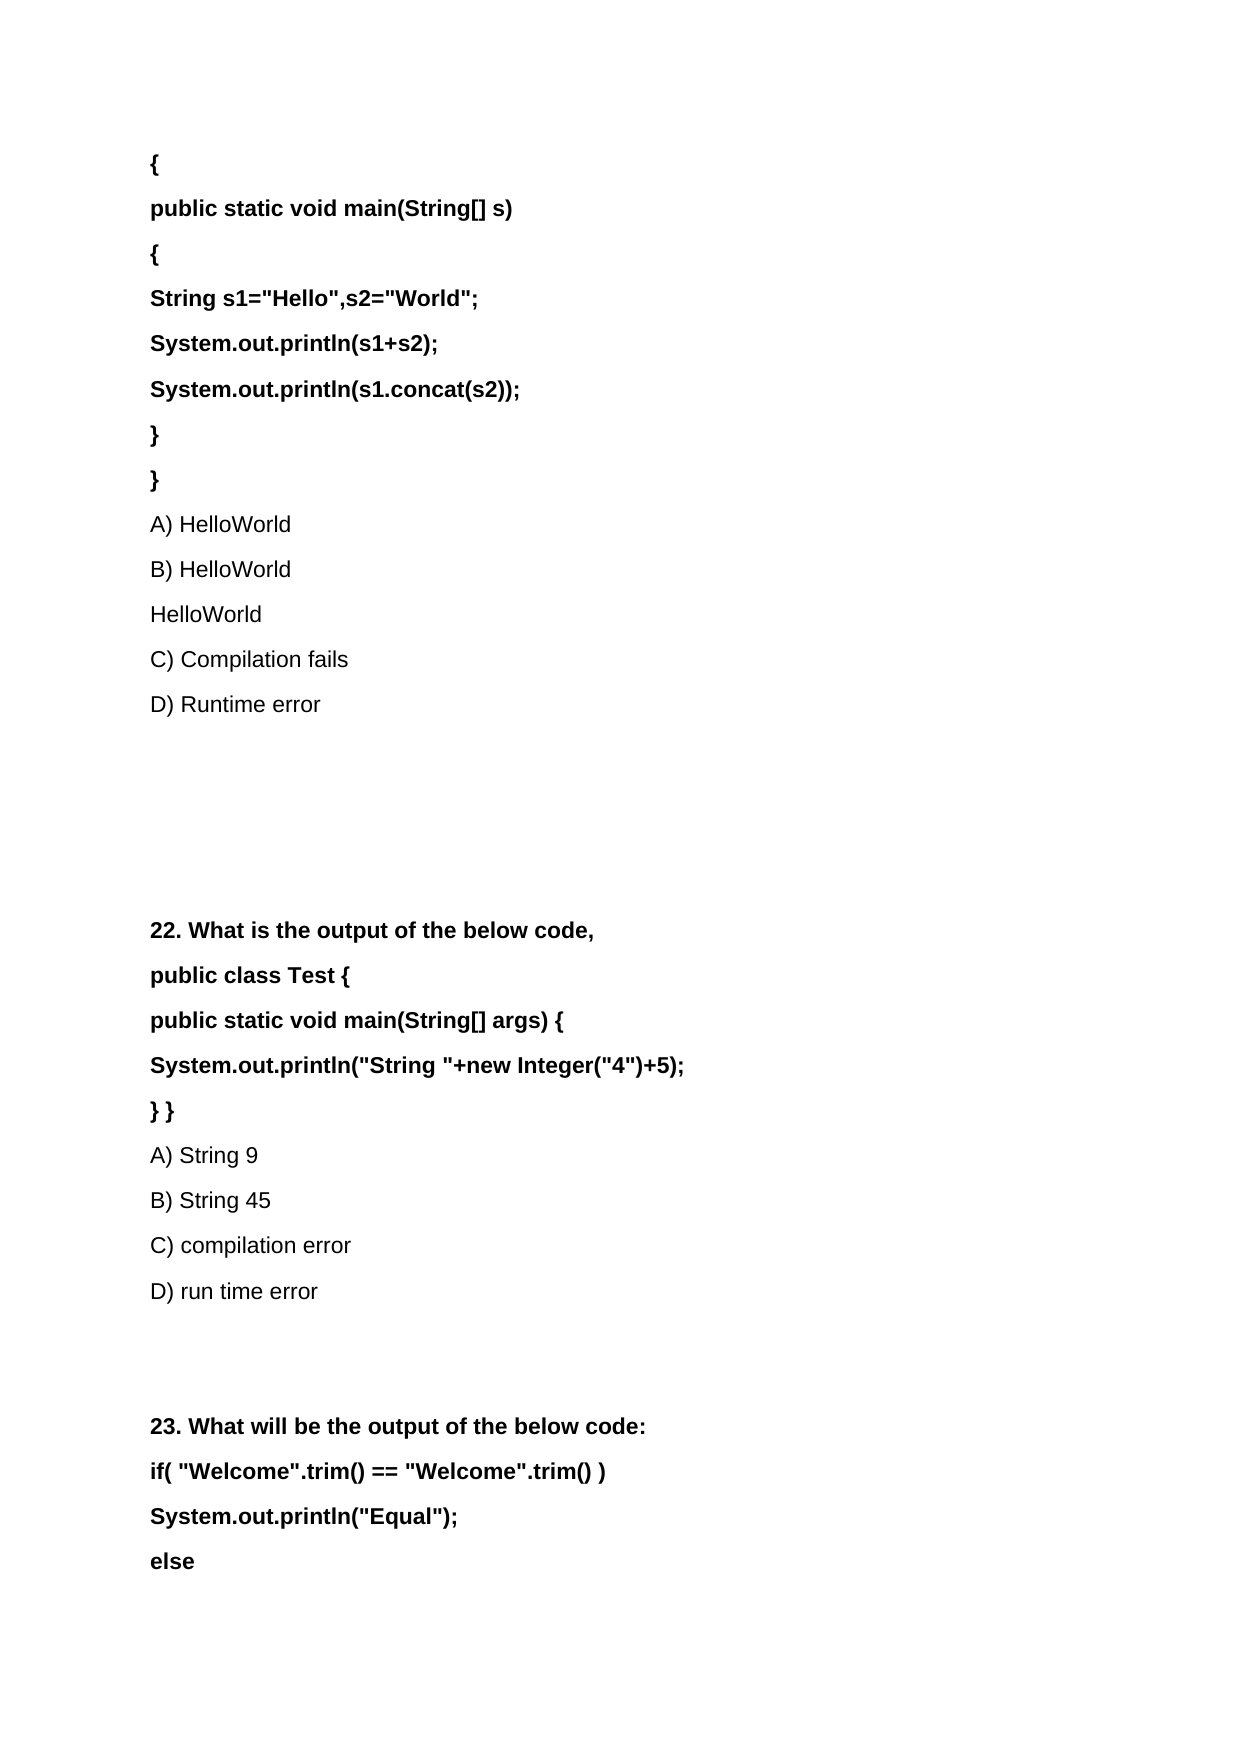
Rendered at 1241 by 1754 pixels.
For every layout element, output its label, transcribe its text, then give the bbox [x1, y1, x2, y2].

text { [150, 150, 1090, 176]
text } [150, 466, 1090, 492]
text B) HelloWorld [150, 556, 1090, 582]
text 23. What will be the output of the below code: [150, 1413, 1090, 1439]
text C) compilation error [150, 1232, 1090, 1259]
text 22. What is the output of the below code, [150, 917, 1090, 943]
text } [150, 421, 1090, 447]
text System.out.println(s1.concat(s2)); [150, 376, 1090, 402]
text A) String 9 [150, 1142, 1090, 1169]
text { [150, 240, 1090, 267]
text else [150, 1548, 1090, 1574]
text } } [150, 1097, 1090, 1123]
text System.out.println("String "+new Integer("4")+5); [150, 1052, 1090, 1078]
text B) String 45 [150, 1187, 1090, 1214]
text if( "Welcome".trim() == "Welcome".trim() ) [150, 1458, 1090, 1484]
text System.out.println(s1+s2); [150, 330, 1090, 357]
text HelloWorld [150, 601, 1090, 627]
text A) HelloWorld [150, 511, 1090, 537]
text public class Test { [150, 962, 1090, 988]
text D) Runtime error [150, 691, 1090, 718]
text System.out.println("Equal"); [150, 1503, 1090, 1529]
text public static void main(String[] args) { [150, 1007, 1090, 1033]
text String s1="Hello",s2="World"; [150, 285, 1090, 312]
text D) run time error [150, 1278, 1090, 1304]
text C) Compilation fails [150, 646, 1090, 672]
text public static void main(String[] s) [150, 195, 1090, 221]
